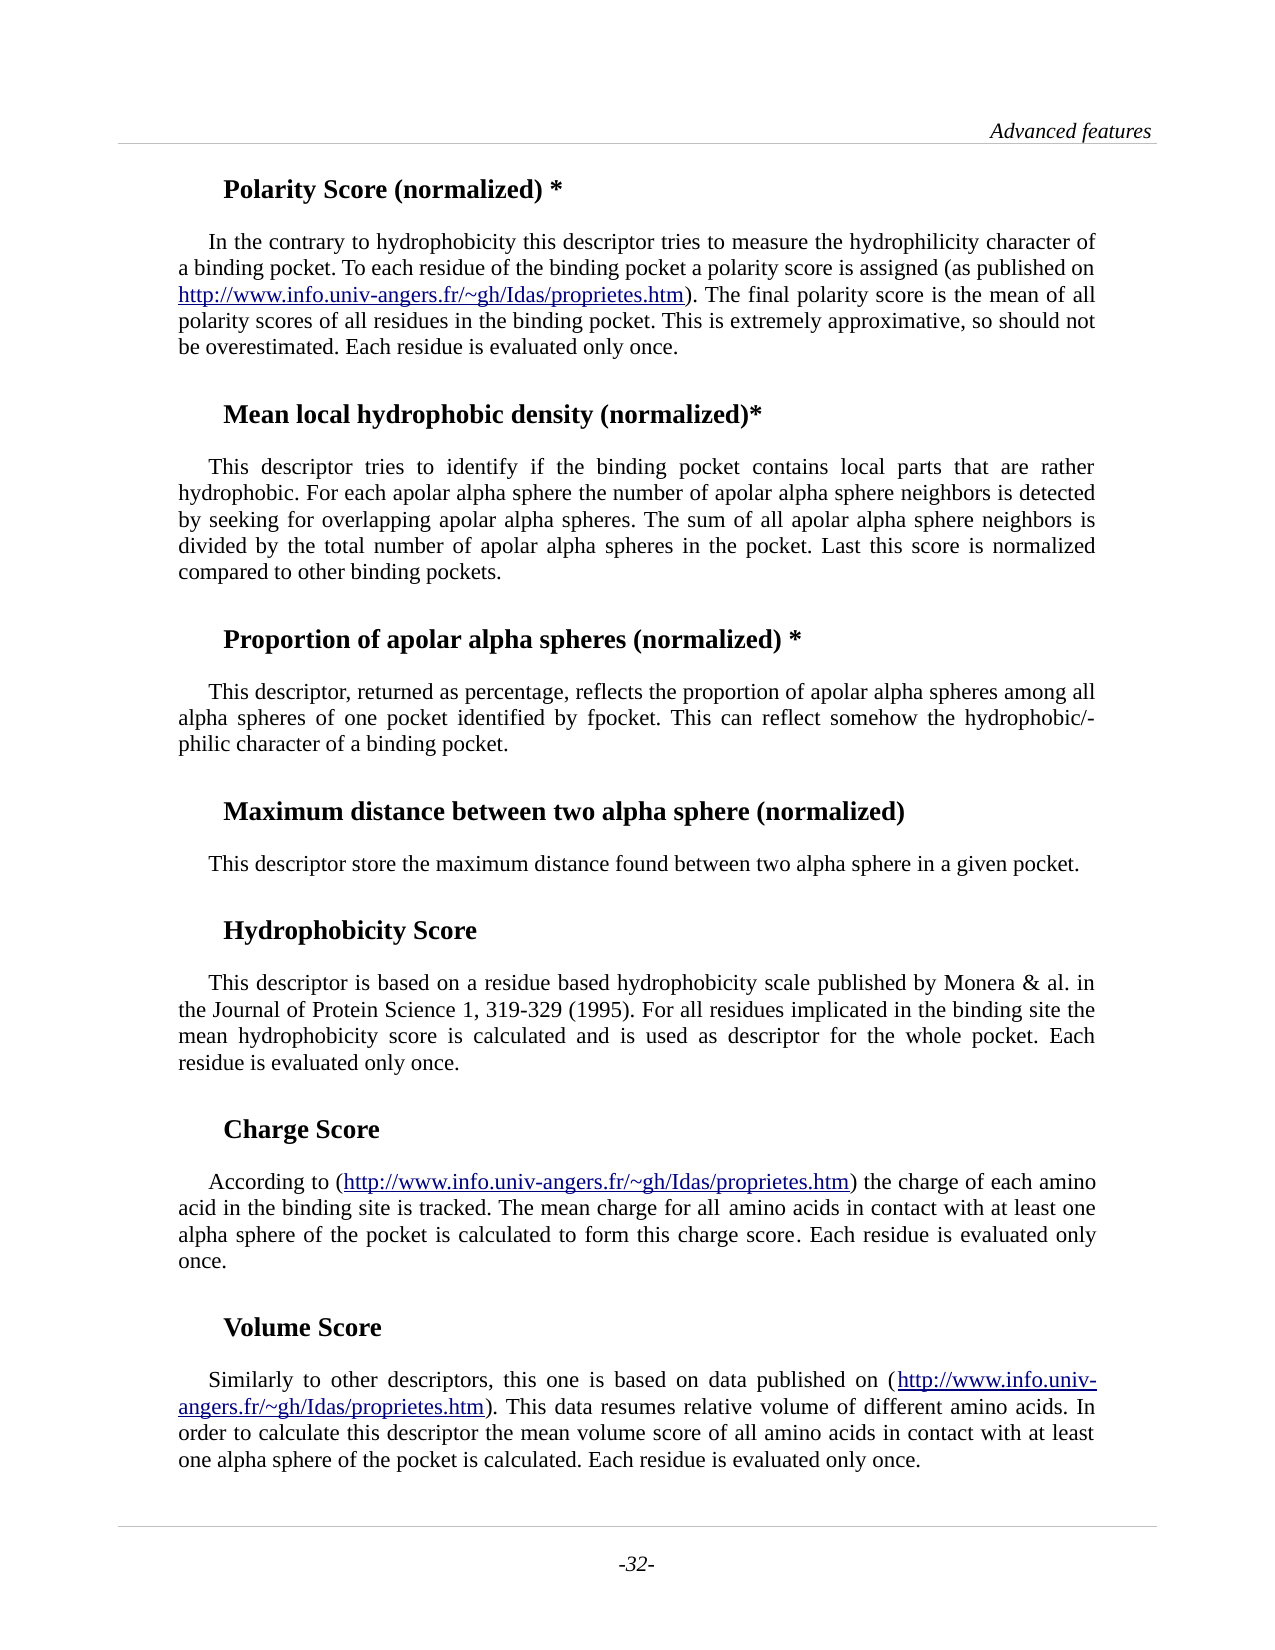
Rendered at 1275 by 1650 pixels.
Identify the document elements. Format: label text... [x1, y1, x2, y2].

subtitle Maximum distance between two alpha sphere (normalized) [223, 795, 1157, 826]
subtitle Volume Score [223, 1311, 1157, 1343]
text This descriptor store the maximum distance found between two alpha sphere in a given pocket. [178, 850, 1097, 876]
text This descriptor is based on a residue based hydrophobicity scale published by Monera & al. in the Journal of Protein Science 1, 319-329 (1995). For all residues implicated in the binding site the mean hydrophobicity score is calculated and is used as descriptor for the whole pocket. Each residue is evaluated only once. [178, 969, 1097, 1075]
text This descriptor, returned as percentage, reflects the proportion of apolar alpha spheres among all alpha spheres of one pocket identified by fpocket. This can reflect somehow the hydrophobic/-philic character of a binding pocket. [178, 678, 1097, 757]
subtitle Charge Score [223, 1113, 1157, 1144]
text In the contrary to hydrophobicity this descriptor tries to measure the hydrophilicity character of a binding pocket. To each residue of the binding pocket a polarity score is assigned (as published on http://www.info.univ-angers.fr/~gh/Idas/proprietes.htm). The final polarity score is the mean of all polarity scores of all residues in the binding pocket. This is extremely approximative, so should not be overestimated. Each residue is evaluated only once. [178, 228, 1097, 360]
text Similarly to other descriptors, this one is based on data published on (http://www.info.univ-angers.fr/~gh/Idas/proprietes.htm). This data resumes relative volume of different amino acids. In order to calculate this descriptor the mean volume score of all amino acids in contact with at least one alpha sphere of the pocket is calculated. Each residue is evaluated only once. [178, 1367, 1097, 1472]
text According to (http://www.info.univ-angers.fr/~gh/Idas/proprietes.htm) the charge of each amino acid in the binding site is tracked. The mean charge for all amino acids in contact with at least one alpha sphere of the pocket is calculated to form this charge score. Each residue is evaluated only once. [178, 1168, 1097, 1273]
text This descriptor tries to identify if the binding pocket contains local parts that are rather hydrophobic. For each apolar alpha sphere the number of apolar alpha sphere neighbors is detected by seeking for overlapping apolar alpha spheres. The sum of all apolar alpha sphere neighbors is divided by the total number of apolar alpha spheres in the pocket. Last this score is normalized compared to other binding pockets. [178, 453, 1097, 585]
subtitle Proportion of apolar alpha spheres (normalized) * [223, 623, 1157, 654]
subtitle Polarity Score (normalized) * [223, 173, 1157, 204]
subtitle Hydrophobicity Score [223, 914, 1157, 946]
subtitle Mean local hydrophobic density (normalized)* [223, 398, 1157, 429]
